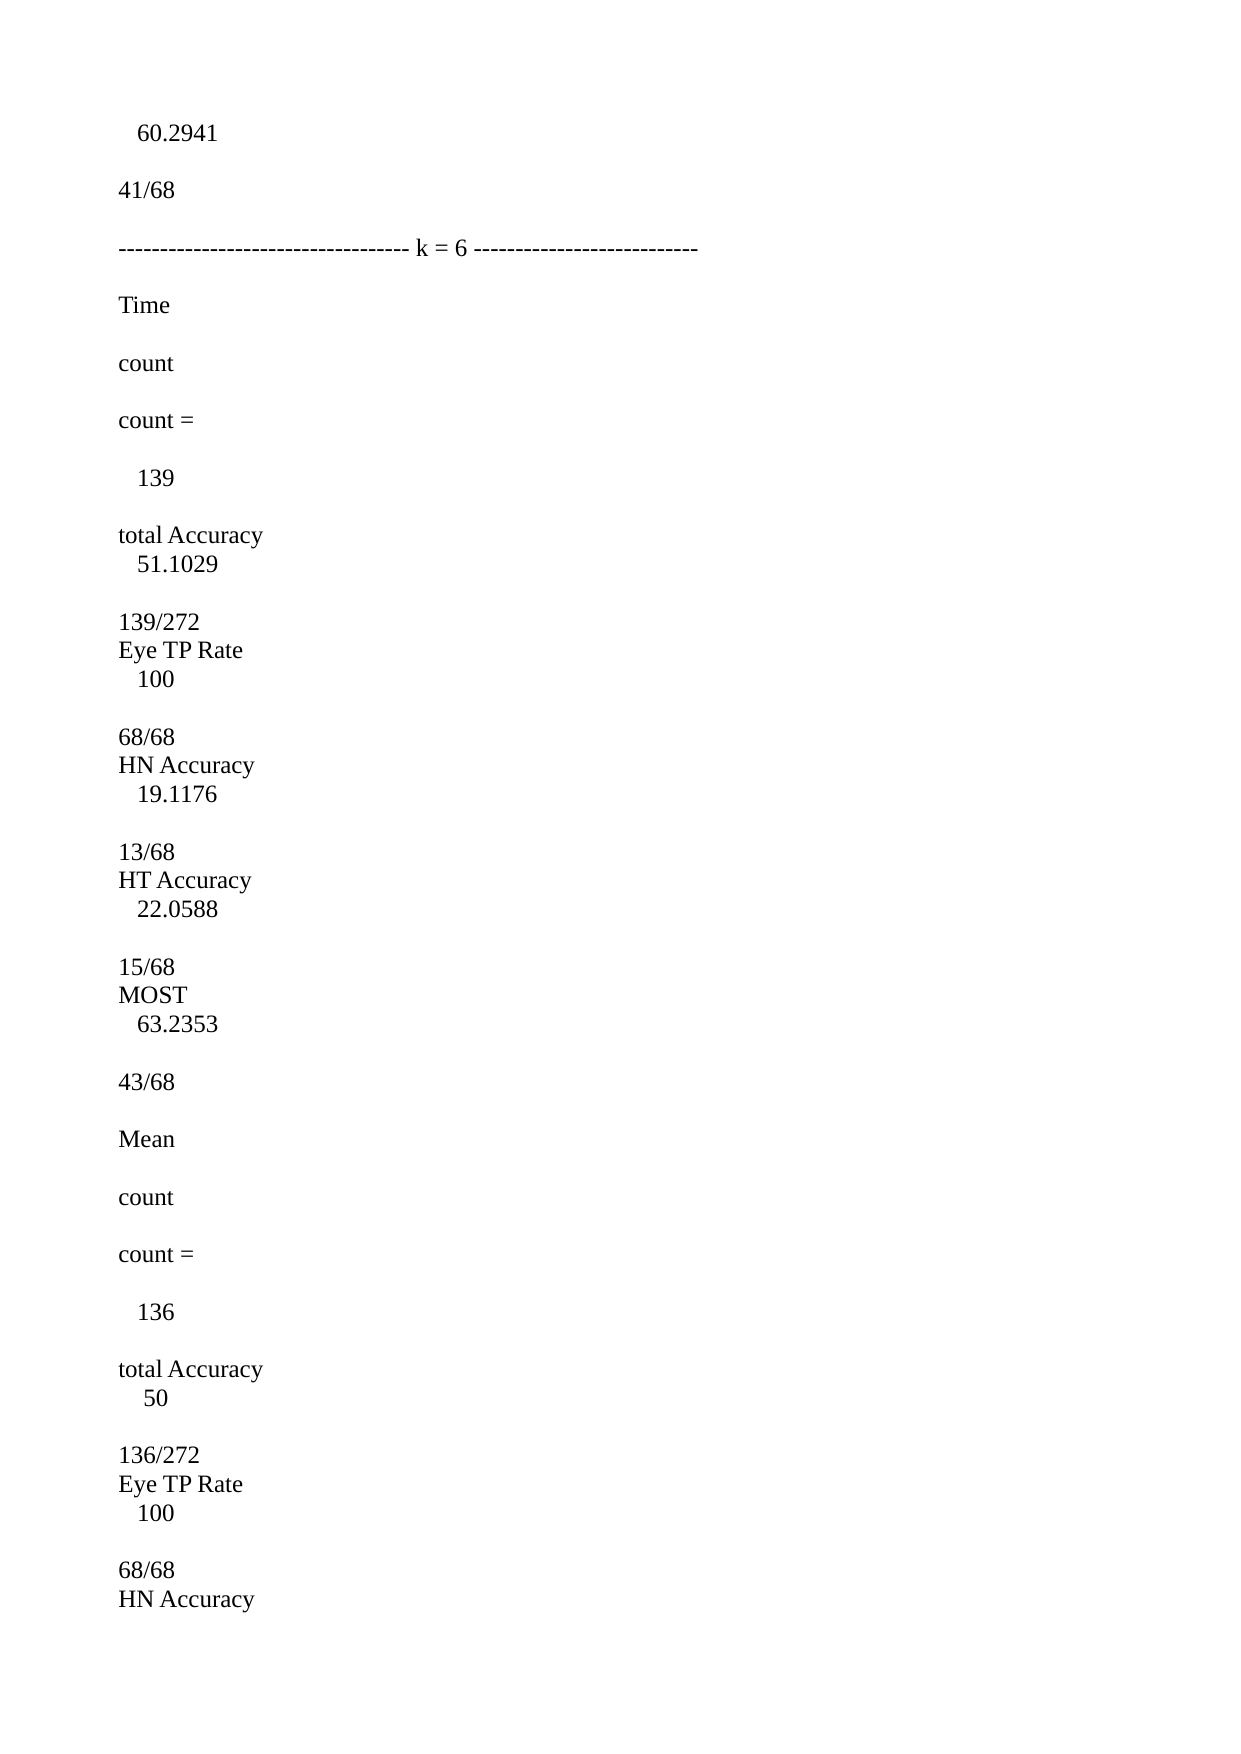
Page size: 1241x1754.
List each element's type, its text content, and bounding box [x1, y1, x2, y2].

text 136/272 [118, 1441, 1122, 1469]
text count = [118, 406, 1122, 434]
text count [118, 1182, 1122, 1211]
text Time [118, 291, 1122, 319]
text 51.1029 [118, 549, 1122, 578]
text total Accuracy [118, 521, 1122, 549]
text MOST [118, 981, 1122, 1009]
text 139 [118, 463, 1122, 492]
text 15/68 [118, 952, 1122, 981]
text 22.0588 [118, 894, 1122, 923]
text 63.2353 [118, 1009, 1122, 1038]
text 136 [118, 1297, 1122, 1326]
text Eye TP Rate [118, 636, 1122, 664]
text HT Accuracy [118, 866, 1122, 894]
text 19.1176 [118, 779, 1122, 808]
text count = [118, 1239, 1122, 1268]
text HN Accuracy [118, 1584, 1122, 1613]
text 41/68 [118, 176, 1122, 204]
text Mean [118, 1124, 1122, 1153]
text 60.2941 [118, 118, 1122, 147]
text 50 [118, 1383, 1122, 1412]
text 100 [118, 664, 1122, 693]
text 68/68 [118, 1556, 1122, 1584]
text ----------------------------------- k = 6 --------------------------- [118, 233, 1122, 262]
text total Accuracy [118, 1354, 1122, 1383]
text count [118, 348, 1122, 377]
text Eye TP Rate [118, 1469, 1122, 1498]
text 43/68 [118, 1067, 1122, 1096]
text 139/272 [118, 607, 1122, 636]
text 68/68 [118, 722, 1122, 751]
text 100 [118, 1498, 1122, 1527]
text 13/68 [118, 837, 1122, 866]
text HN Accuracy [118, 751, 1122, 779]
